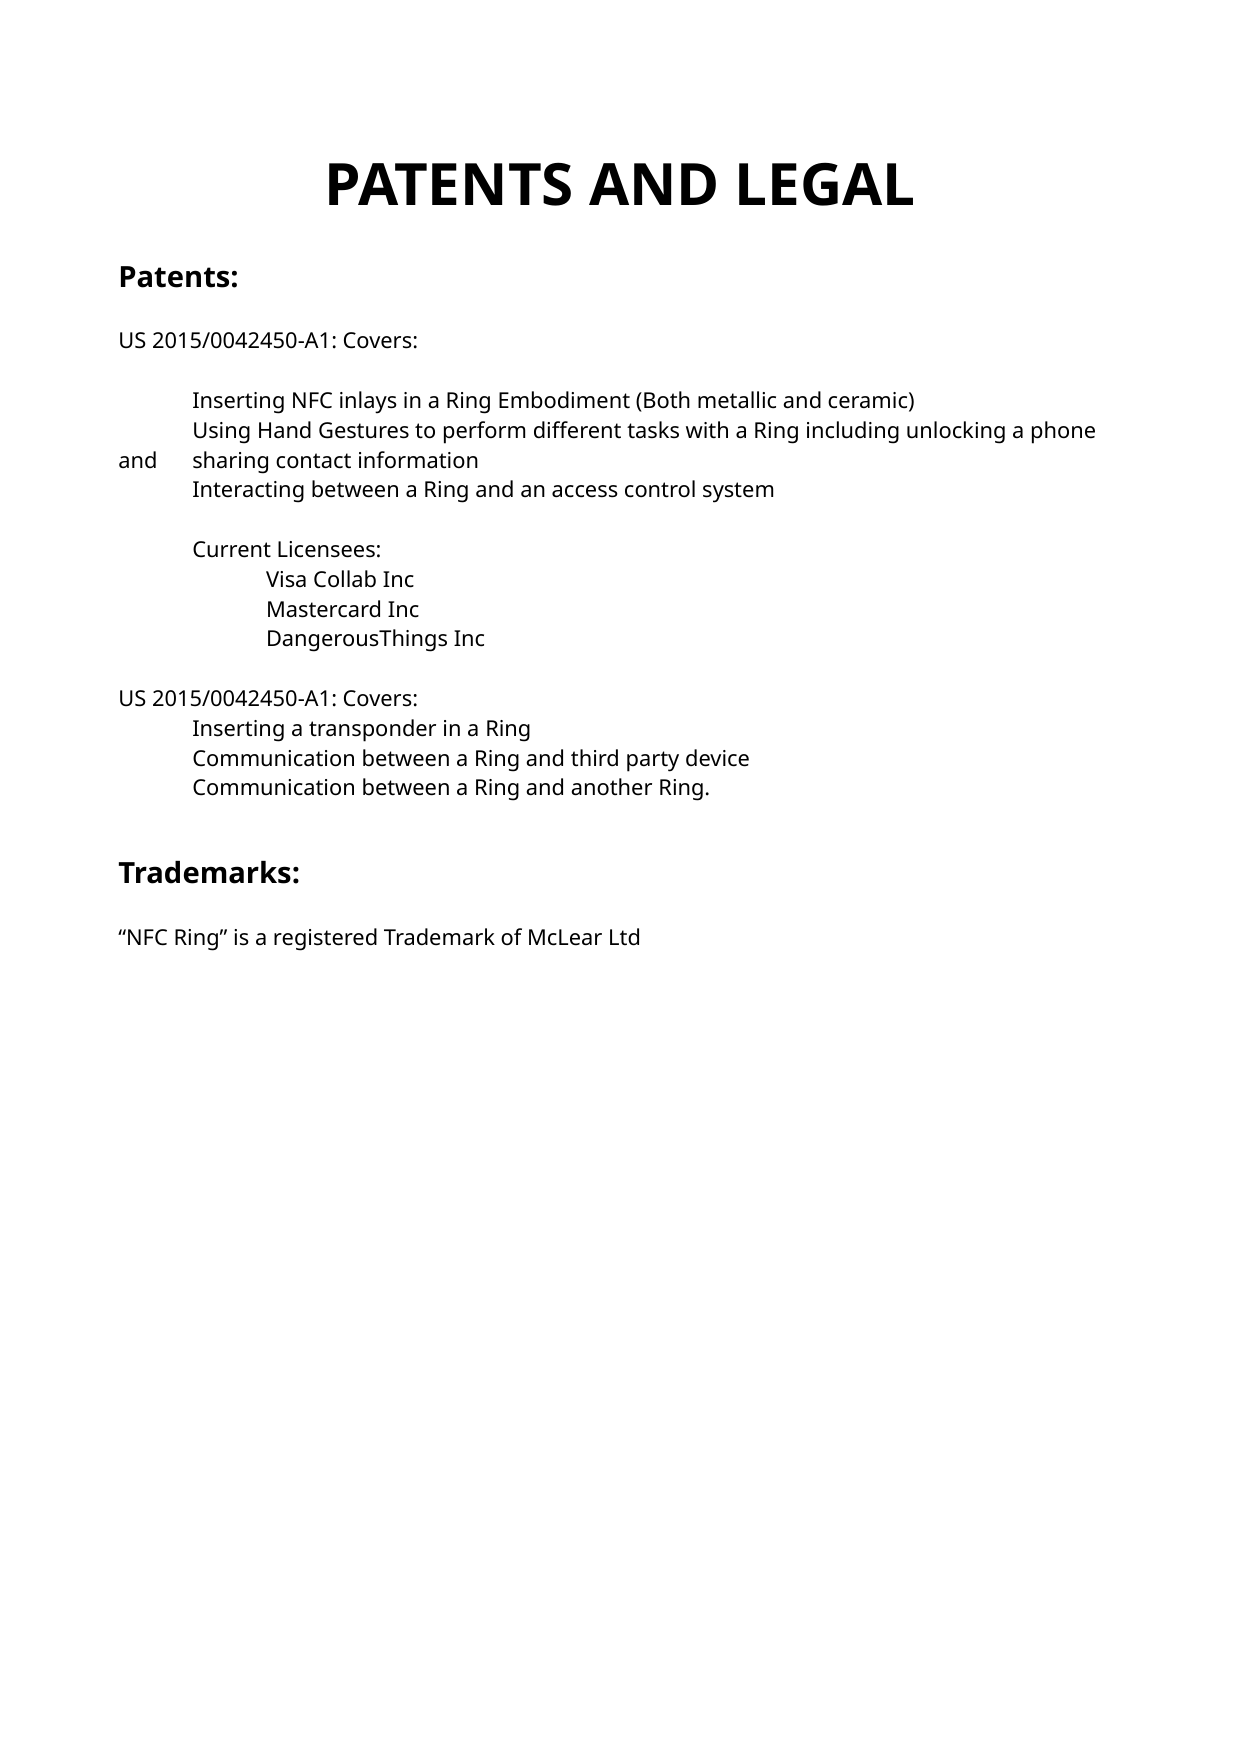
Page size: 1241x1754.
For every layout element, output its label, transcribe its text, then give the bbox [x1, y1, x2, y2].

text “NFC Ring” is a registered Trademark of McLear Ltd [118, 922, 1122, 952]
text Inserting a transponder in a Ring [118, 713, 1122, 742]
text Communication between a Ring and another Ring. [118, 772, 1122, 802]
text US 2015/0042450-A1: Covers: [118, 325, 1122, 355]
subtitle Patents: [118, 256, 1122, 296]
text Communication between a Ring and third party device [118, 742, 1122, 772]
title PATENTS AND LEGAL [118, 143, 1122, 223]
subtitle Trademarks: [118, 853, 1122, 892]
text Inserting NFC inlays in a Ring Embodiment (Both metallic and ceramic) Using Hand Gestures to perform different tasks with a Ring including unlocking a phone and sharing contact information Interacting between a Ring and an access control system Current Licensees: Visa Collab Inc Mastercard Inc DangerousThings Inc [118, 355, 1122, 653]
text US 2015/0042450-A1: Covers: [118, 683, 1122, 713]
